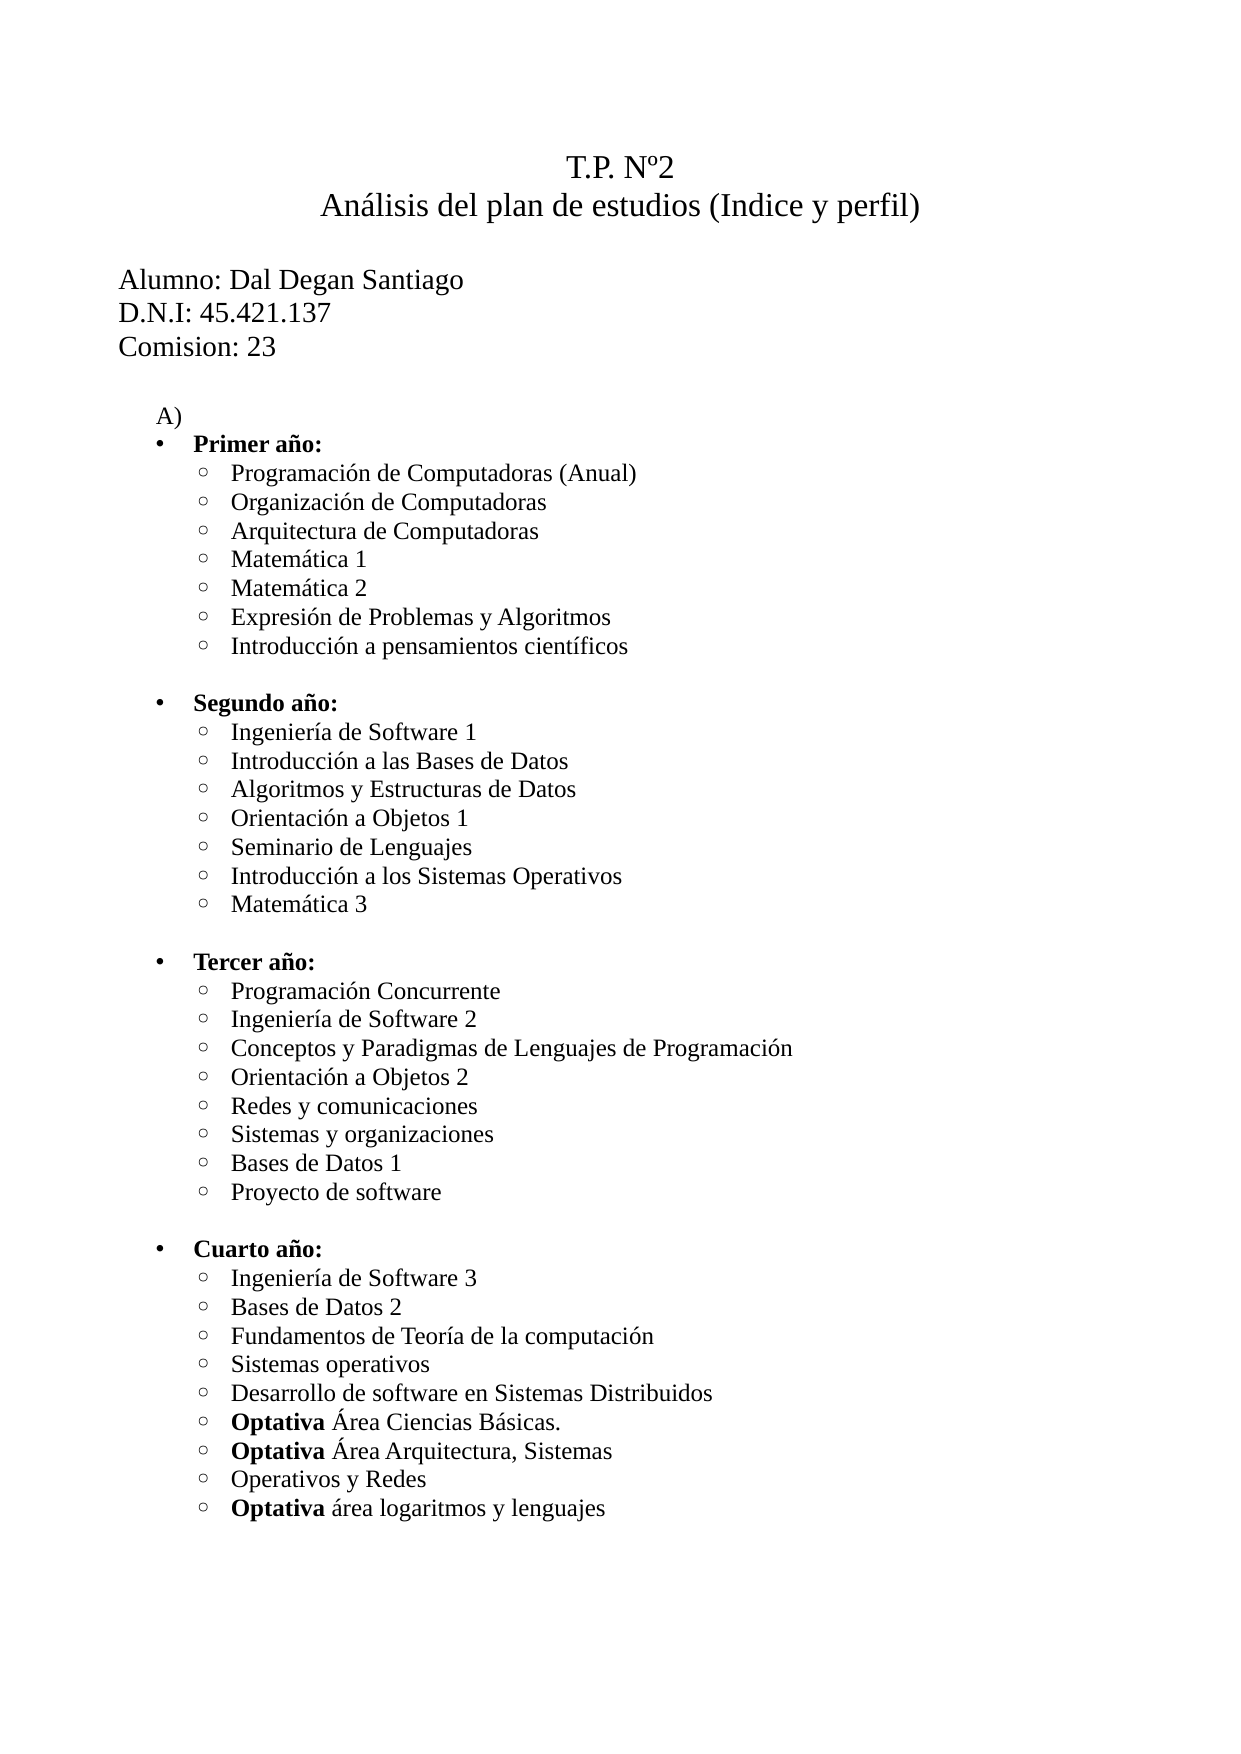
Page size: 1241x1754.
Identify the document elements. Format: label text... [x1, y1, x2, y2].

list Segundo año: [156, 688, 1122, 717]
list Introducción a las Bases de Datos [193, 746, 1122, 774]
list Programación de Computadoras (Anual) [193, 458, 1122, 487]
list Algoritmos y Estructuras de Datos [193, 774, 1122, 803]
list Matemática 2 [193, 573, 1122, 602]
list Orientación a Objetos 2 [193, 1062, 1122, 1091]
list Tercer año: [156, 947, 1122, 976]
list Matemática 3 [193, 889, 1122, 947]
text D.N.I: 45.421.137 Comision: 23 [118, 295, 1122, 362]
list Orientación a Objetos 1 [193, 803, 1122, 832]
list Cuarto año: [156, 1234, 1122, 1263]
list Desarrollo de software en Sistemas Distribuidos [193, 1378, 1122, 1407]
list Sistemas operativos [193, 1349, 1122, 1378]
list Ingeniería de Software 2 [193, 1004, 1122, 1033]
list Seminario de Lenguajes [193, 832, 1122, 861]
list Optativa Área Ciencias Básicas. [193, 1407, 1122, 1436]
list Primer año: [156, 429, 1122, 458]
text Alumno: Dal Degan Santiago [118, 262, 1122, 295]
list Matemática 1 [193, 544, 1122, 573]
text T.P. Nº2 Análisis del plan de estudios (Indice y perfil) [118, 147, 1122, 223]
list Bases de Datos 1 [193, 1148, 1122, 1177]
list Optativa Área Arquitectura, Sistemas [193, 1436, 1122, 1464]
list Conceptos y Paradigmas de Lenguajes de Programación [193, 1033, 1122, 1062]
list Ingeniería de Software 1 [193, 717, 1122, 746]
list Operativos y Redes [193, 1464, 1122, 1493]
list Proyecto de software [193, 1177, 1122, 1234]
list Arquitectura de Computadoras [193, 516, 1122, 544]
list Expresión de Problemas y Algoritmos [193, 602, 1122, 631]
list Fundamentos de Teoría de la computación [193, 1321, 1122, 1349]
list Redes y comunicaciones [193, 1091, 1122, 1119]
list Introducción a pensamientos científicos [193, 631, 1122, 688]
list Sistemas y organizaciones [193, 1119, 1122, 1148]
list Ingeniería de Software 3 [193, 1263, 1122, 1292]
list Optativa área logaritmos y lenguajes [193, 1493, 1122, 1551]
list Organización de Computadoras [193, 487, 1122, 516]
list Programación Concurrente [193, 976, 1122, 1004]
list Introducción a los Sistemas Operativos [193, 861, 1122, 889]
list Bases de Datos 2 [193, 1292, 1122, 1321]
